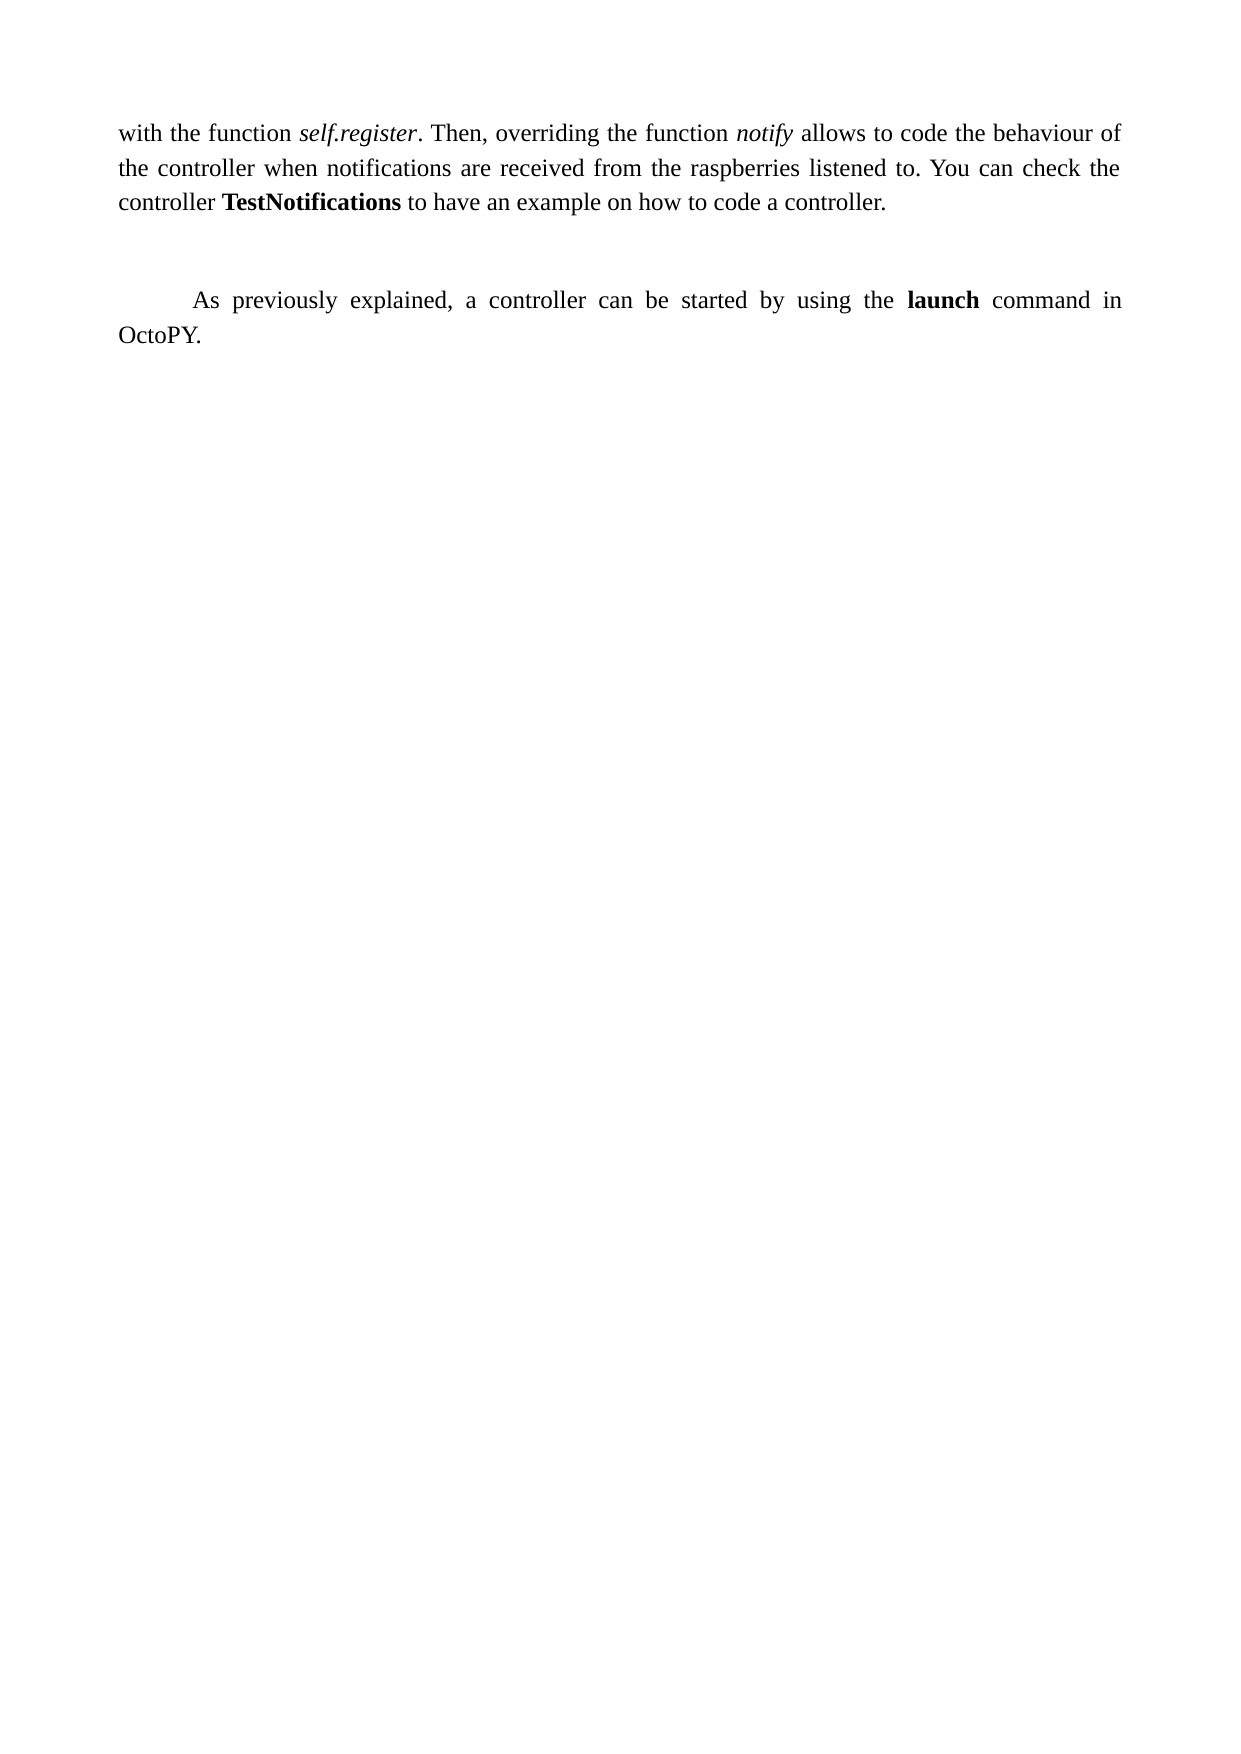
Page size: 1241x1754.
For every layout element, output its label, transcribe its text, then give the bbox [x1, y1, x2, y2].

text with the function self.register. Then, overriding the function notify allows to code the behaviour of the controller when notifications are received from the raspberries listened to. You can check the controller TestNotifications to have an example on how to code a controller. [118, 118, 1122, 216]
text As previously explained, a controller can be started by using the launch command in OctoPY. [118, 285, 1122, 348]
